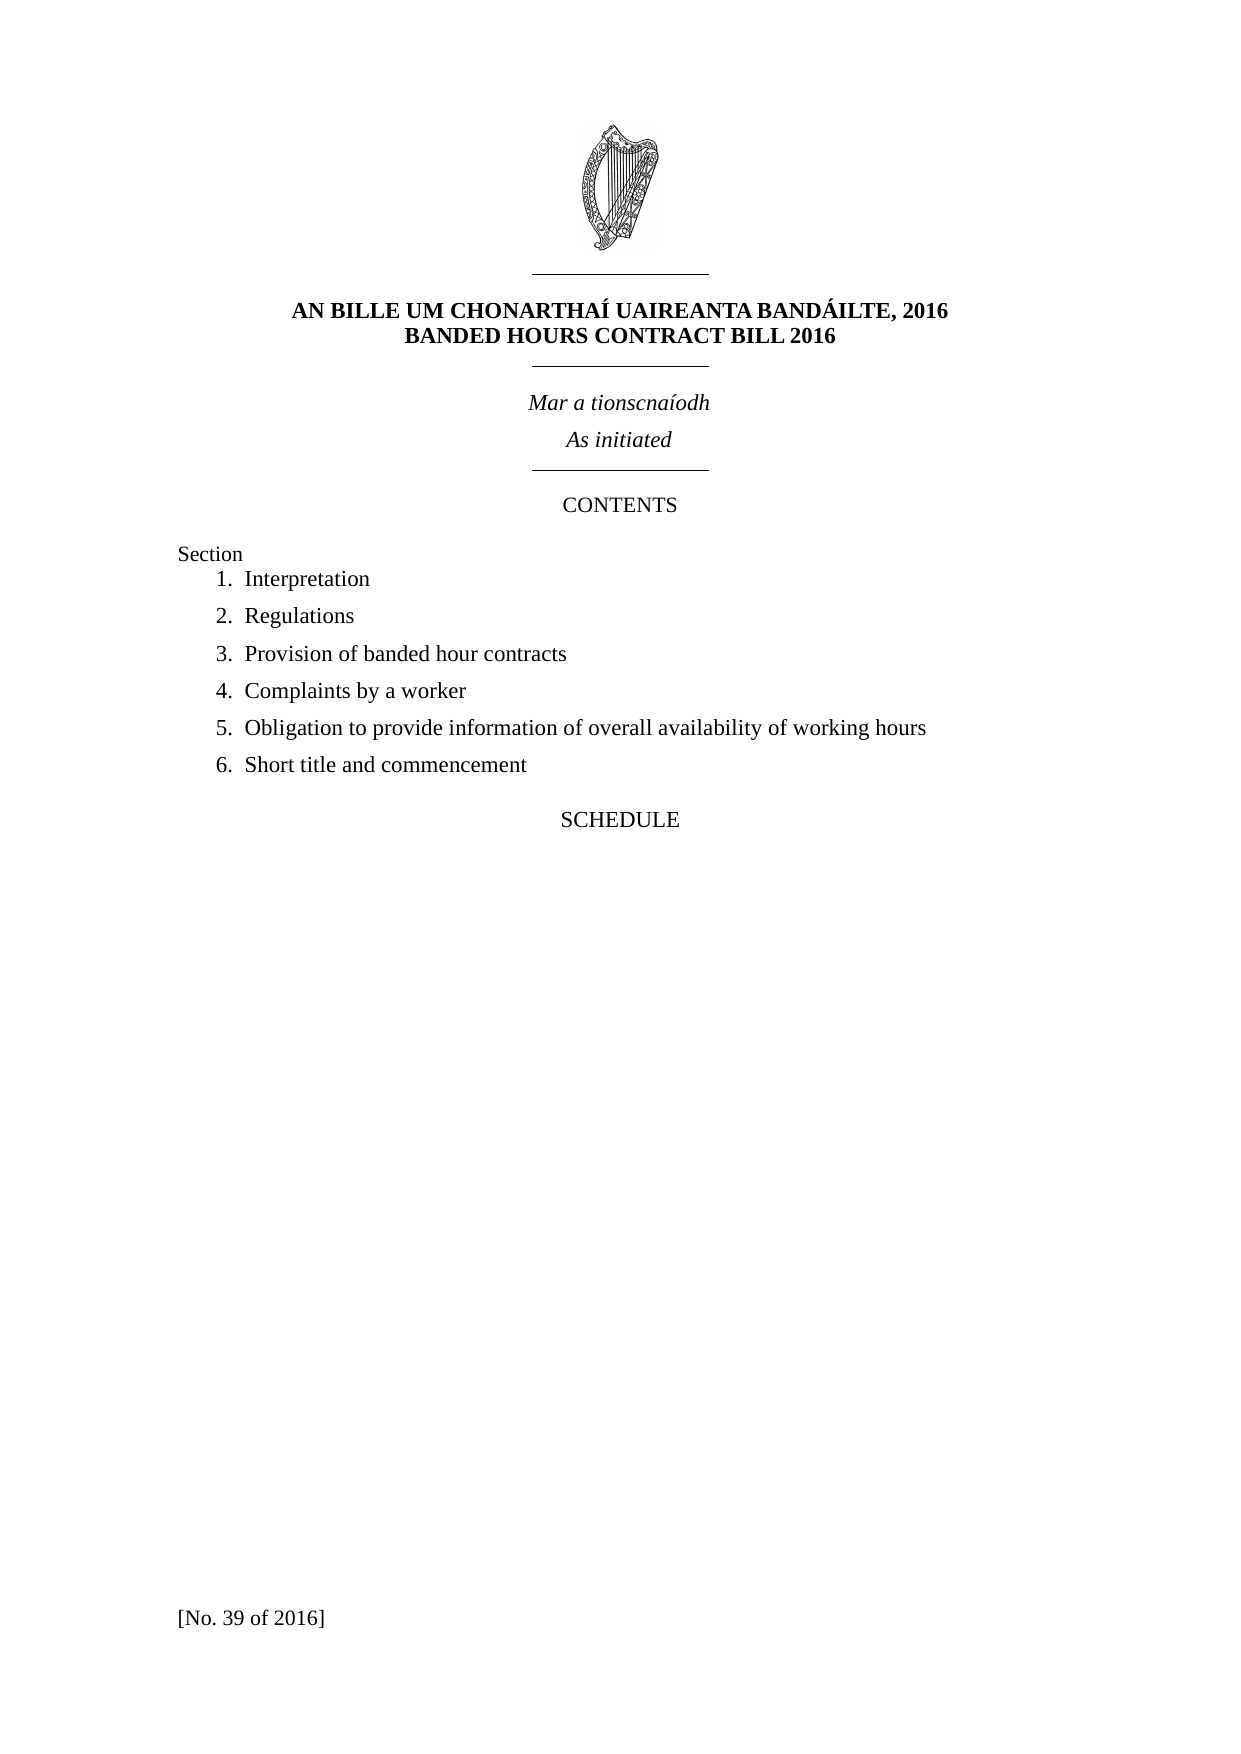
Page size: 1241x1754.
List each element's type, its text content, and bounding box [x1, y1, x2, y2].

text CONTENTS [177, 493, 1063, 517]
text 5. Obligation to provide information of overall availability of working hours [216, 715, 1063, 741]
text 6. Short title and commencement [216, 752, 1063, 778]
text Schedule [177, 807, 1063, 833]
text 1. Interpretation [216, 566, 1063, 591]
title AN BILLE UM CHONARTHAÍ UAIREANTA BANDÁILTE, 2016 [177, 297, 1063, 323]
text 2. Regulations [216, 603, 1063, 629]
text Mar a tionscnaíodh [177, 389, 1063, 415]
text 4. Complaints by a worker [216, 678, 1063, 703]
picture [295, 117, 945, 257]
text 3. Provision of banded hour contracts [216, 640, 1063, 666]
text Section [177, 542, 1063, 566]
text As initiated [177, 427, 1063, 452]
title Banded Hours Contract Bill 2016 [177, 323, 1063, 348]
